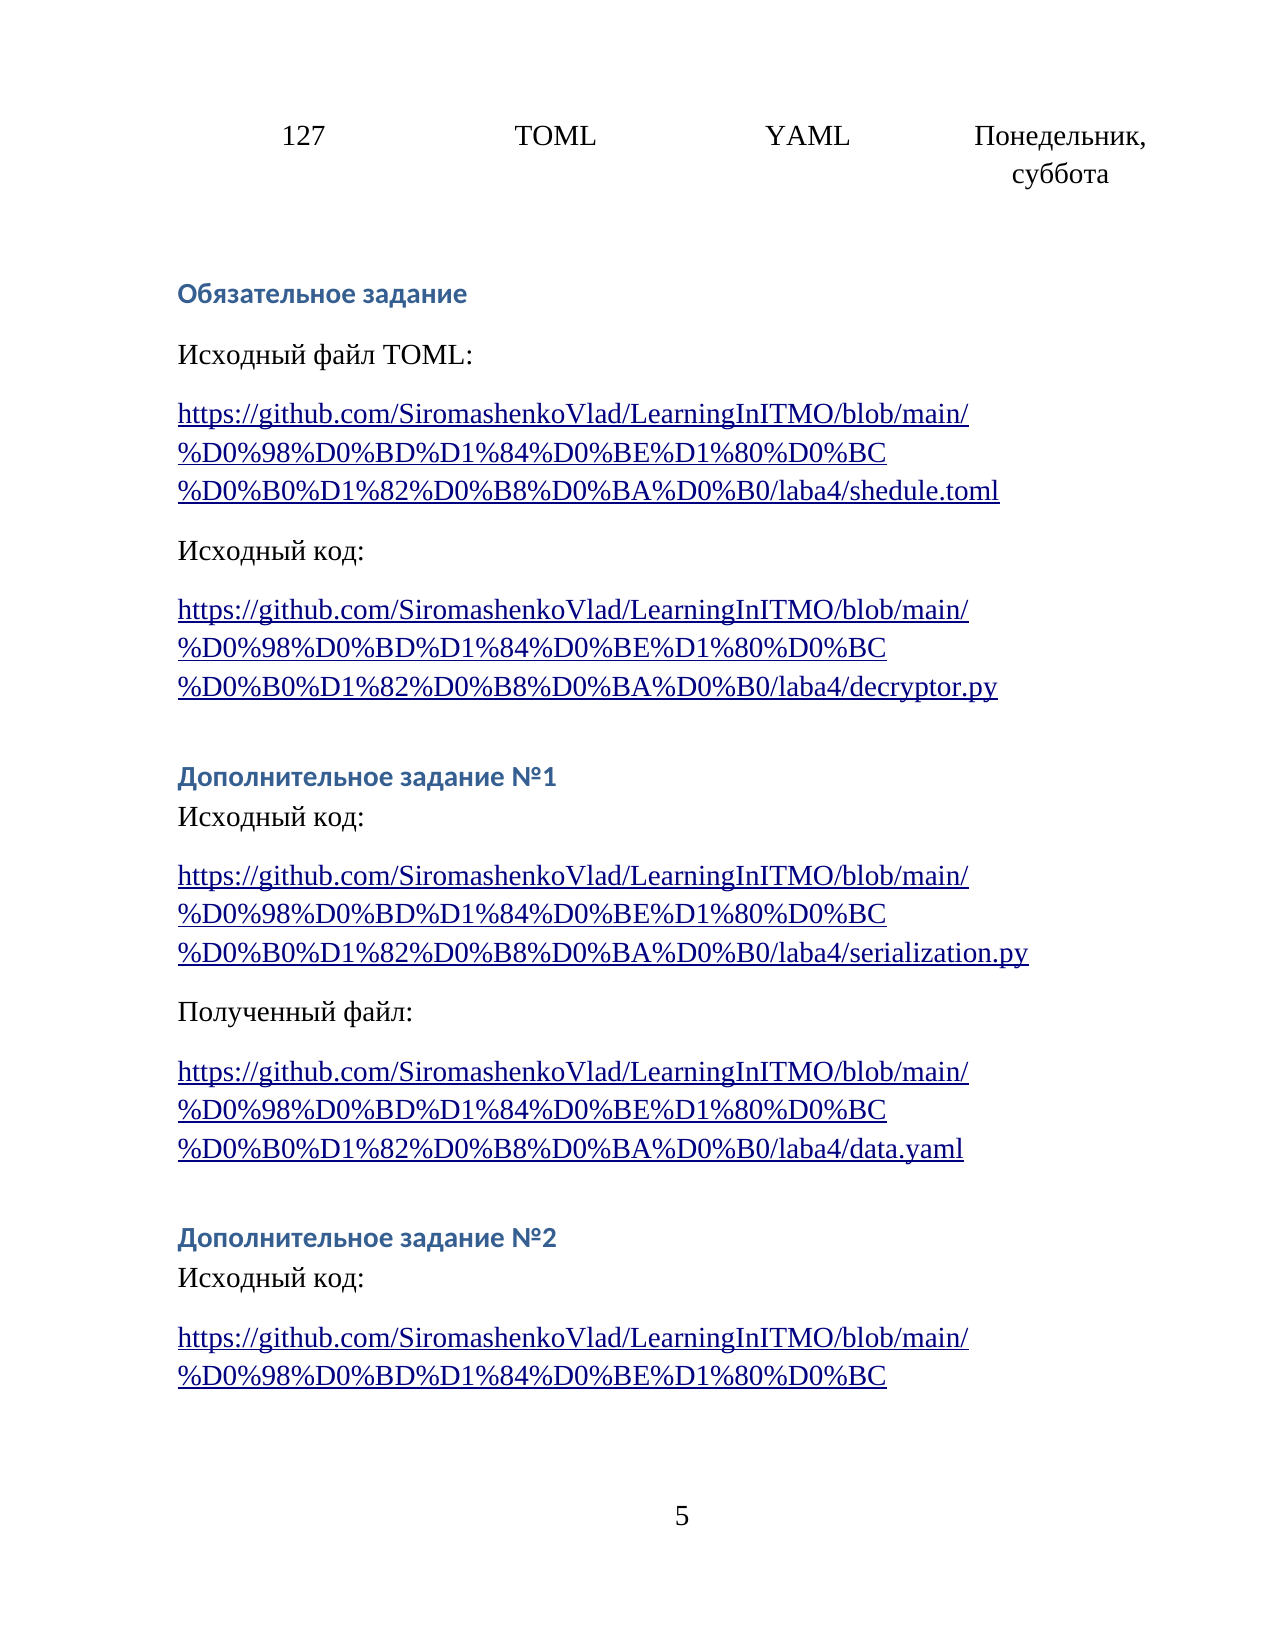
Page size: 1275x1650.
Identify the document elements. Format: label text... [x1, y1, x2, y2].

text Исходный код: [177, 1260, 1186, 1294]
subtitle Дополнительное задание №2 [177, 1219, 1186, 1255]
table_header Понедельник, суббота [934, 118, 1186, 216]
table_header 127 [177, 118, 429, 216]
text https://github.com/SiromashenkoVlad/LearningInITMO/blob/main/%D0%98%D0%BD%D1%84%D0%BE%D1%80%D0%BC%D0%B0%D1%82%D0%B8%D0%BA%D0%B0/laba4/serialization.py [177, 858, 1186, 969]
text Исходный файл TOML: [177, 337, 1186, 370]
subtitle Обязательное задание [177, 275, 468, 311]
text https://github.com/SiromashenkoVlad/LearningInITMO/blob/main/%D0%98%D0%BD%D1%84%D0%BE%D1%80%D0%BC%D0%B0%D1%82%D0%B8%D0%BA%D0%B0/laba4/data.yaml [177, 1054, 1186, 1164]
text Исходный код: [177, 799, 1186, 832]
text https://github.com/SiromashenkoVlad/LearningInITMO/blob/main/%D0%98%D0%BD%D1%84%D0%BE%D1%80%D0%BC%D0%B0%D1%82%D0%B8%D0%BA%D0%B0/laba4/shedule.toml [177, 396, 1186, 507]
table_header TOML [430, 118, 682, 216]
text Исходный код: [177, 533, 1186, 566]
subtitle Дополнительное задание №1 [177, 758, 1186, 793]
table_header YAML [682, 118, 934, 216]
text Полученный файл: [177, 994, 1186, 1028]
text https://github.com/SiromashenkoVlad/LearningInITMO/blob/main/%D0%98%D0%BD%D1%84%D0%BE%D1%80%D0%BC [177, 1320, 1186, 1392]
text https://github.com/SiromashenkoVlad/LearningInITMO/blob/main/%D0%98%D0%BD%D1%84%D0%BE%D1%80%D0%BC%D0%B0%D1%82%D0%B8%D0%BA%D0%B0/laba4/decryptor.py [177, 592, 1186, 703]
